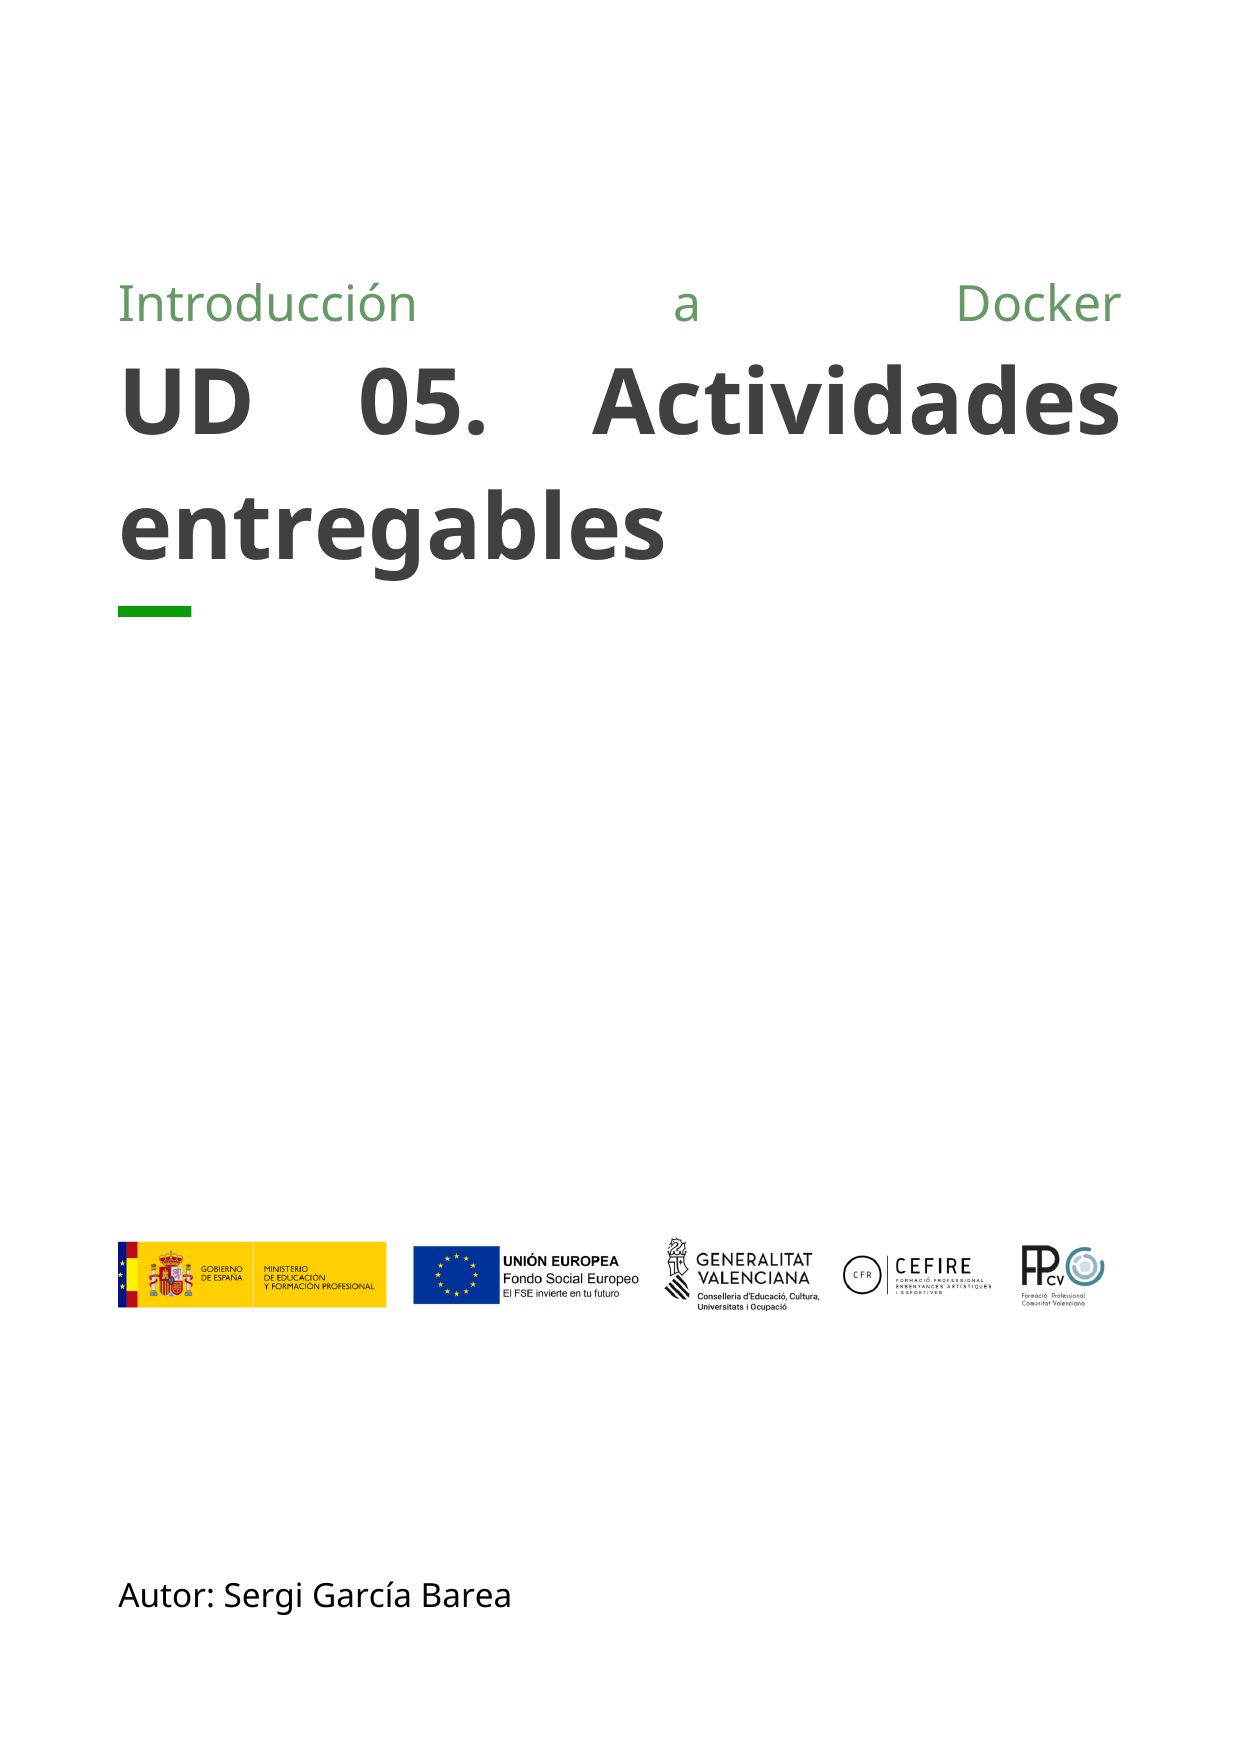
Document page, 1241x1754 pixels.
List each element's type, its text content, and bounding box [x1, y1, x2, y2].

text Autor: Sergi García Barea [118, 1572, 1122, 1617]
picture [118, 606, 192, 617]
title Introducción a Docker UD 05. Actividades entregables [118, 268, 1122, 586]
picture [118, 1237, 1122, 1311]
